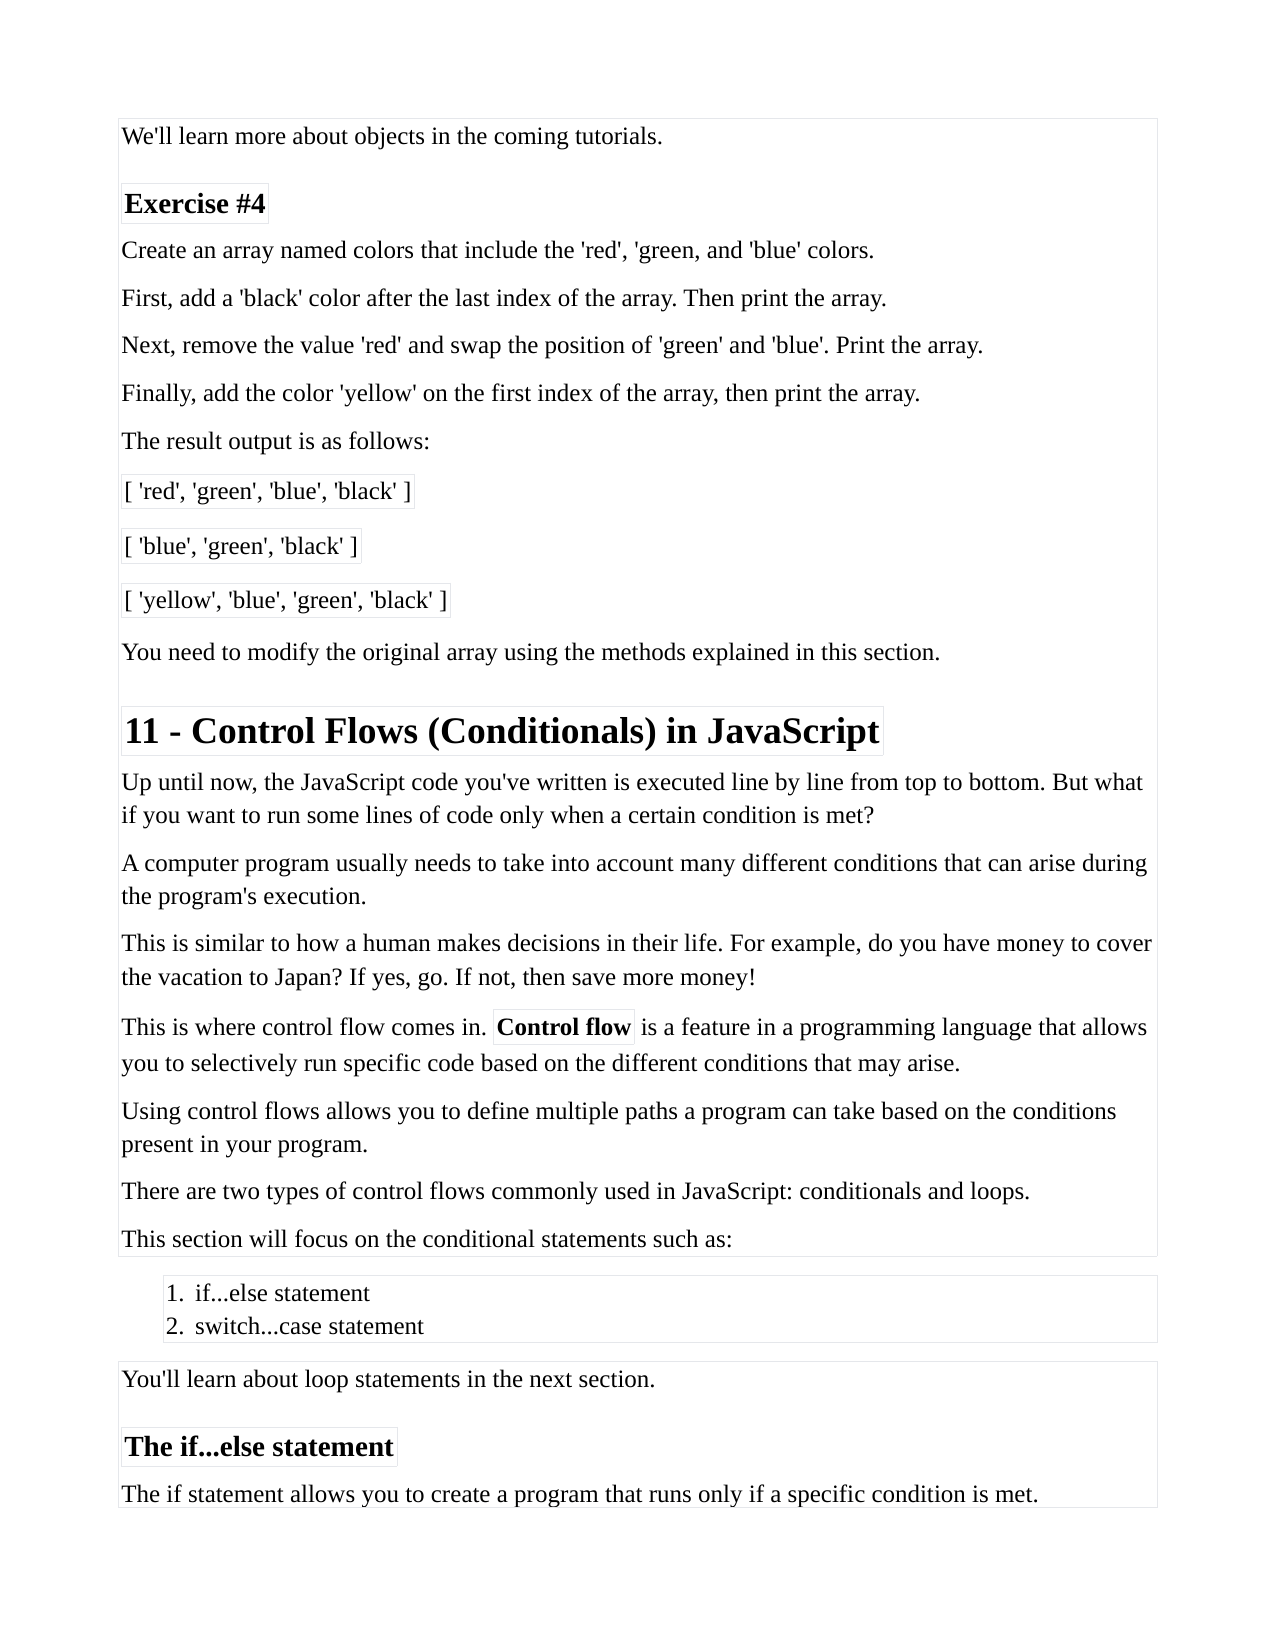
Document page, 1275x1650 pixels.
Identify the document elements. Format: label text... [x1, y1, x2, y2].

text The if statement allows you to create a program that runs only if a specific condition is met. [119, 1476, 1157, 1507]
text [ 'yellow', 'blue', 'green', 'black' ] [119, 579, 1157, 617]
text You need to modify the original array using the methods explained in this section. [119, 634, 1157, 666]
text There are two types of control flows commonly used in JavaScript: conditionals and loops. [119, 1173, 1157, 1205]
subtitle 11 - Control Flows (Conditionals) in JavaScript [119, 703, 1157, 755]
text Finally, add the color 'yellow' on the first index of the array, then print the array. [119, 375, 1157, 407]
text This section will focus on the conditional statements such as: [119, 1221, 1157, 1256]
text You'll learn about loop statements in the next section. [119, 1362, 1157, 1393]
text Up until now, the JavaScript code you've written is executed line by line from top to bottom. But what if you want to run some lines of code only when a certain condition is met? [119, 764, 1157, 829]
text We'll learn more about objects in the coming tutorials. [119, 119, 1157, 150]
list if...else statement [164, 1276, 1157, 1306]
text [ 'red', 'green', 'blue', 'black' ] [119, 470, 1157, 508]
text Using control flows allows you to define multiple paths a program can take based on the conditions present in your program. [119, 1093, 1157, 1158]
text Next, remove the value 'red' and swap the position of 'green' and 'blue'. Print the array. [119, 328, 1157, 359]
subtitle The if...else statement [119, 1423, 1157, 1466]
text This is similar to how a human makes decisions in their life. For example, do you have money to cover the vacation to Japan? If yes, go. If not, then save more money! [119, 926, 1157, 990]
list switch...case statement [164, 1308, 1157, 1342]
text The result output is as follows: [119, 423, 1157, 454]
subtitle Exercise #4 [119, 180, 1157, 223]
text Create an array named colors that include the 'red', 'green, and 'blue' colors. [119, 232, 1157, 264]
text [ 'blue', 'green', 'black' ] [119, 525, 1157, 563]
text This is where control flow comes in. Control flow is a feature in a programming language that allows you to selectively run specific code based on the different conditions that may arise. [119, 1006, 1157, 1077]
text A computer program usually needs to take into account many different conditions that can arise during the program's execution. [119, 845, 1157, 910]
text First, add a 'black' color after the last index of the array. Then print the array. [119, 280, 1157, 312]
